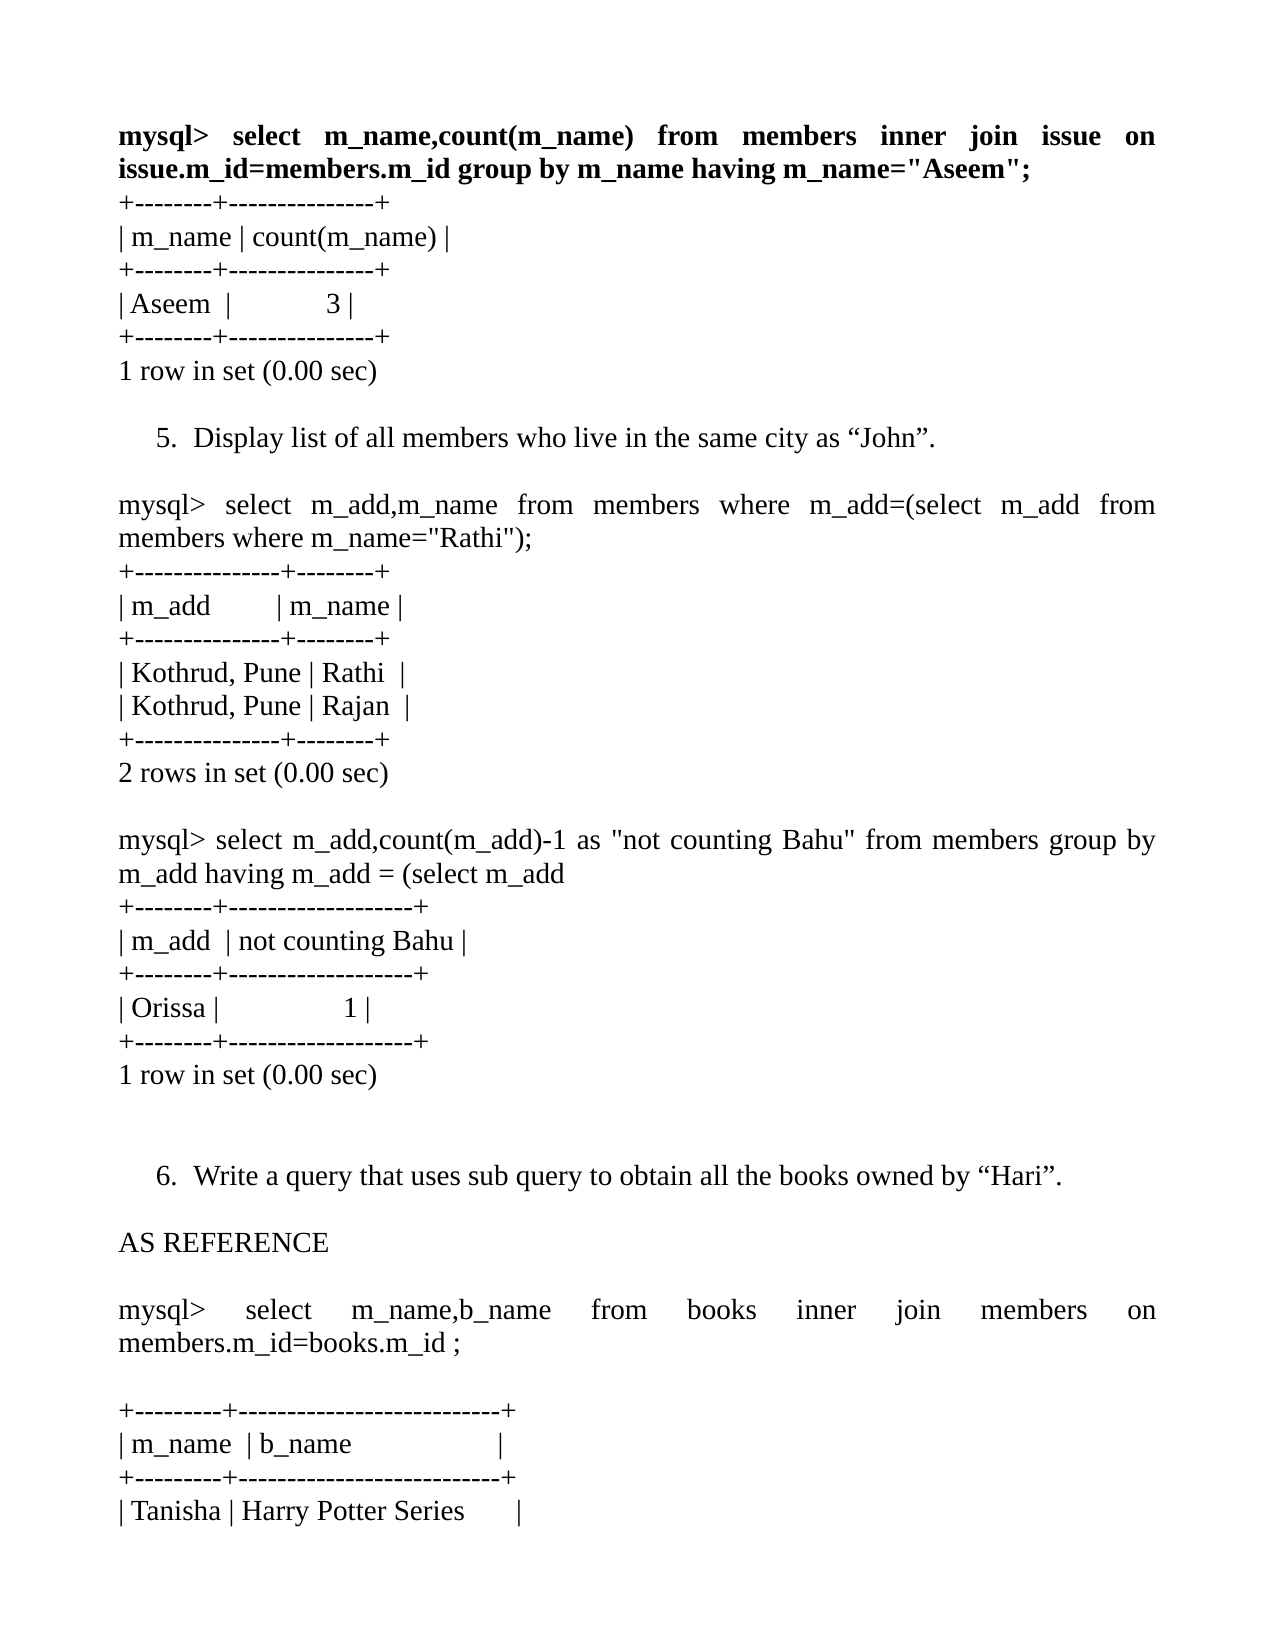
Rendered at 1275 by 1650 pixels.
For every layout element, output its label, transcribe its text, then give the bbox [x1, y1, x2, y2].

text mysql> select m_name,b_name from books inner join members on members.m_id=books.m_id ; [118, 1292, 1157, 1359]
list Display list of all members who live in the same city as “John”. [156, 420, 1157, 453]
text | Orissa | 1 | [118, 990, 1157, 1024]
text +--------+-------------------+ [118, 957, 1157, 990]
text | Aseem | 3 | [118, 286, 1157, 319]
text +--------+---------------+ [118, 319, 1157, 353]
text | m_add | not counting Bahu | [118, 923, 1157, 957]
text | Tanisha | Harry Potter Series | [118, 1493, 1157, 1527]
text +--------+-------------------+ [118, 889, 1157, 923]
text 2 rows in set (0.00 sec) [118, 755, 1157, 789]
text +--------+---------------+ [118, 252, 1157, 286]
text 1 row in set (0.00 sec) [118, 353, 1157, 386]
text +---------+---------------------------+ [118, 1460, 1157, 1493]
text | m_add | m_name | [118, 588, 1157, 621]
text mysql> select m_add,count(m_add)-1 as "not counting Bahu" from members group by m_add having m_add = (select m_add [118, 822, 1157, 889]
text +---------------+--------+ [118, 554, 1157, 588]
text +--------+-------------------+ [118, 1024, 1157, 1057]
text +---------+---------------------------+ [118, 1393, 1157, 1426]
text mysql> select m_name,count(m_name) from members inner join issue on issue.m_id=members.m_id group by m_name having m_name="Aseem"; [118, 118, 1157, 185]
text | Kothrud, Pune | Rathi | [118, 655, 1157, 688]
text 1 row in set (0.00 sec) [118, 1057, 1157, 1091]
text | Kothrud, Pune | Rajan | [118, 688, 1157, 722]
text +---------------+--------+ [118, 621, 1157, 655]
text +--------+---------------+ [118, 185, 1157, 219]
text AS REFERENCE [118, 1225, 1157, 1258]
text | m_name | b_name | [118, 1426, 1157, 1460]
text | m_name | count(m_name) | [118, 219, 1157, 252]
list Write a query that uses sub query to obtain all the books owned by “Hari”. [156, 1158, 1157, 1191]
text +---------------+--------+ [118, 722, 1157, 755]
text mysql> select m_add,m_name from members where m_add=(select m_add from members where m_name="Rathi"); [118, 487, 1157, 554]
